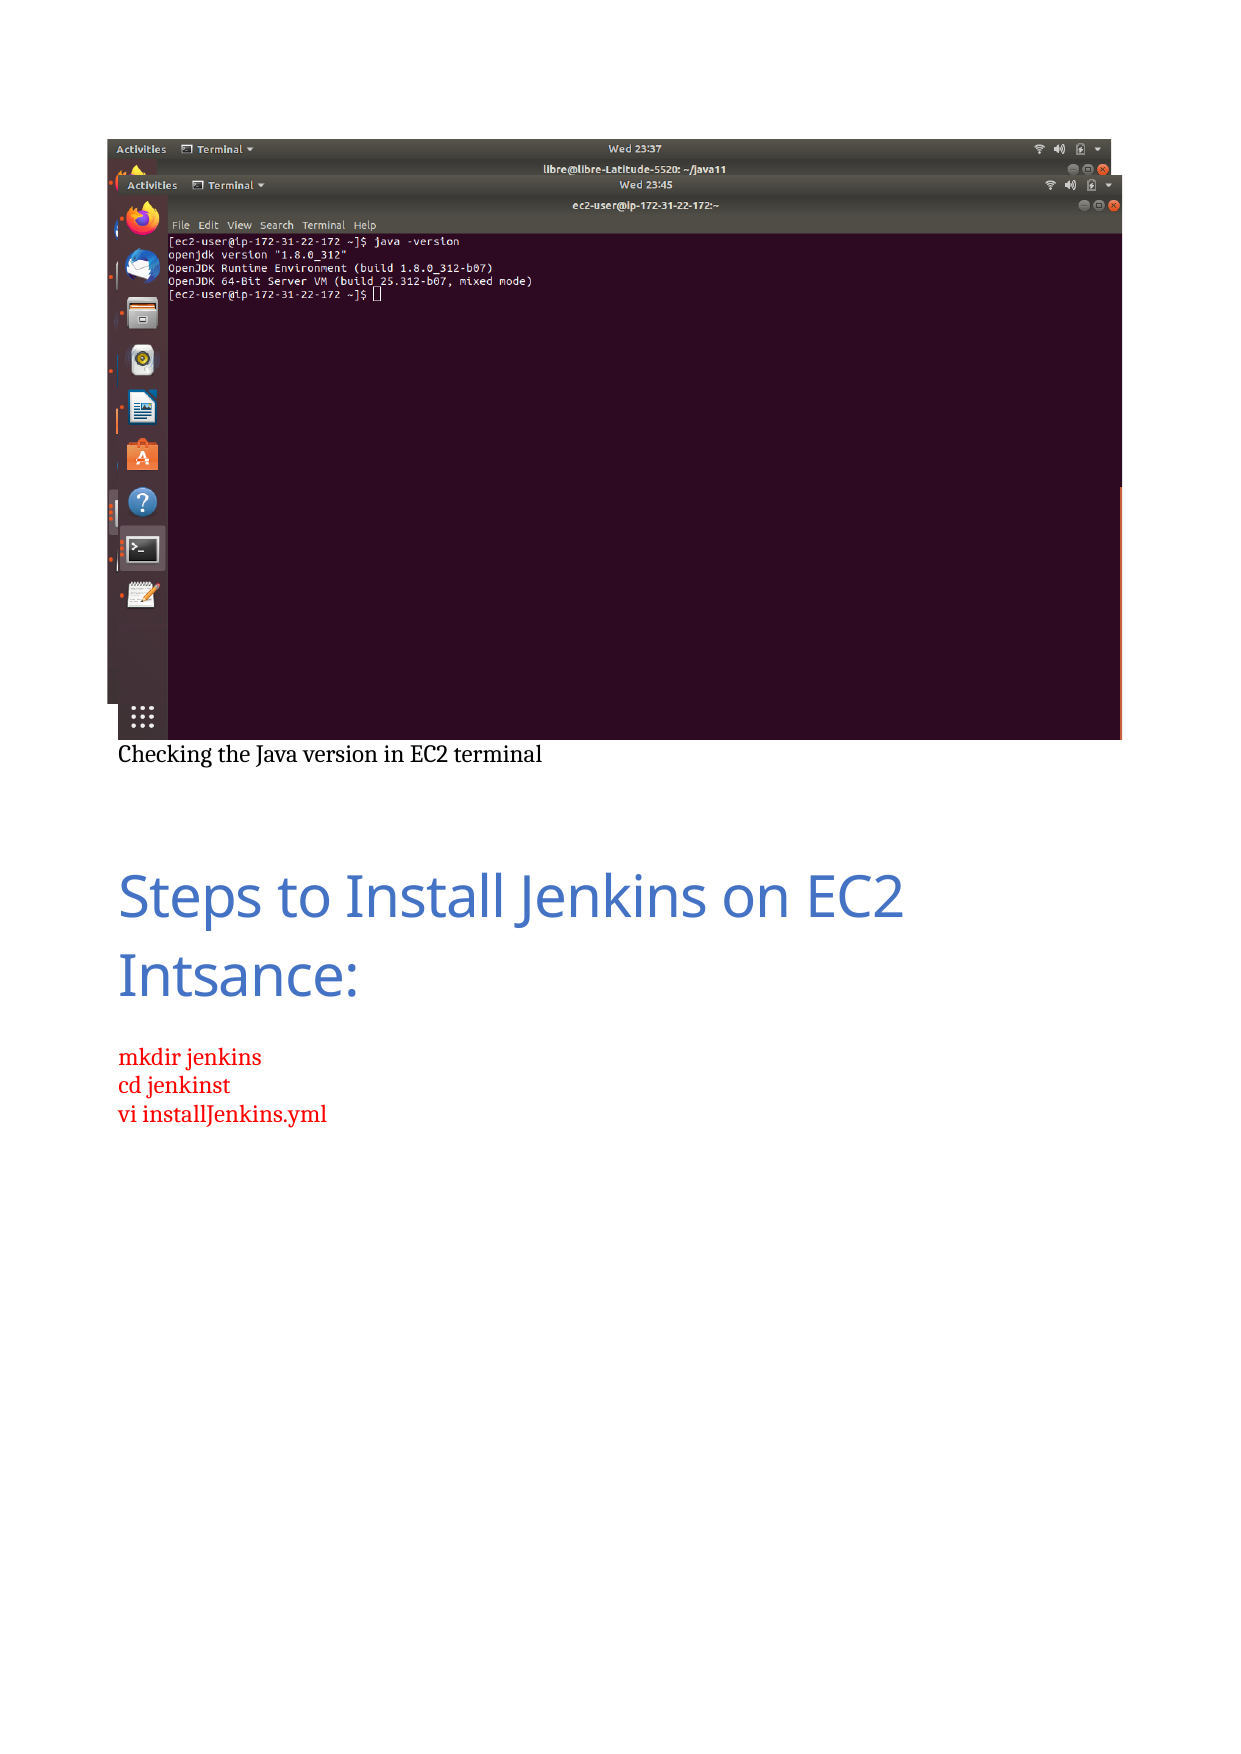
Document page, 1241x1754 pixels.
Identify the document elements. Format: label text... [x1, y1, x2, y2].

text vi installJenkins.yml [118, 1100, 1122, 1129]
text mkdir jenkins [118, 1043, 1122, 1071]
text cd jenkinst [118, 1071, 1122, 1100]
title Steps to Install Jenkins on EC2 Intsance: [118, 855, 1122, 1014]
text Checking the Java version in EC2 terminal [118, 740, 1122, 769]
